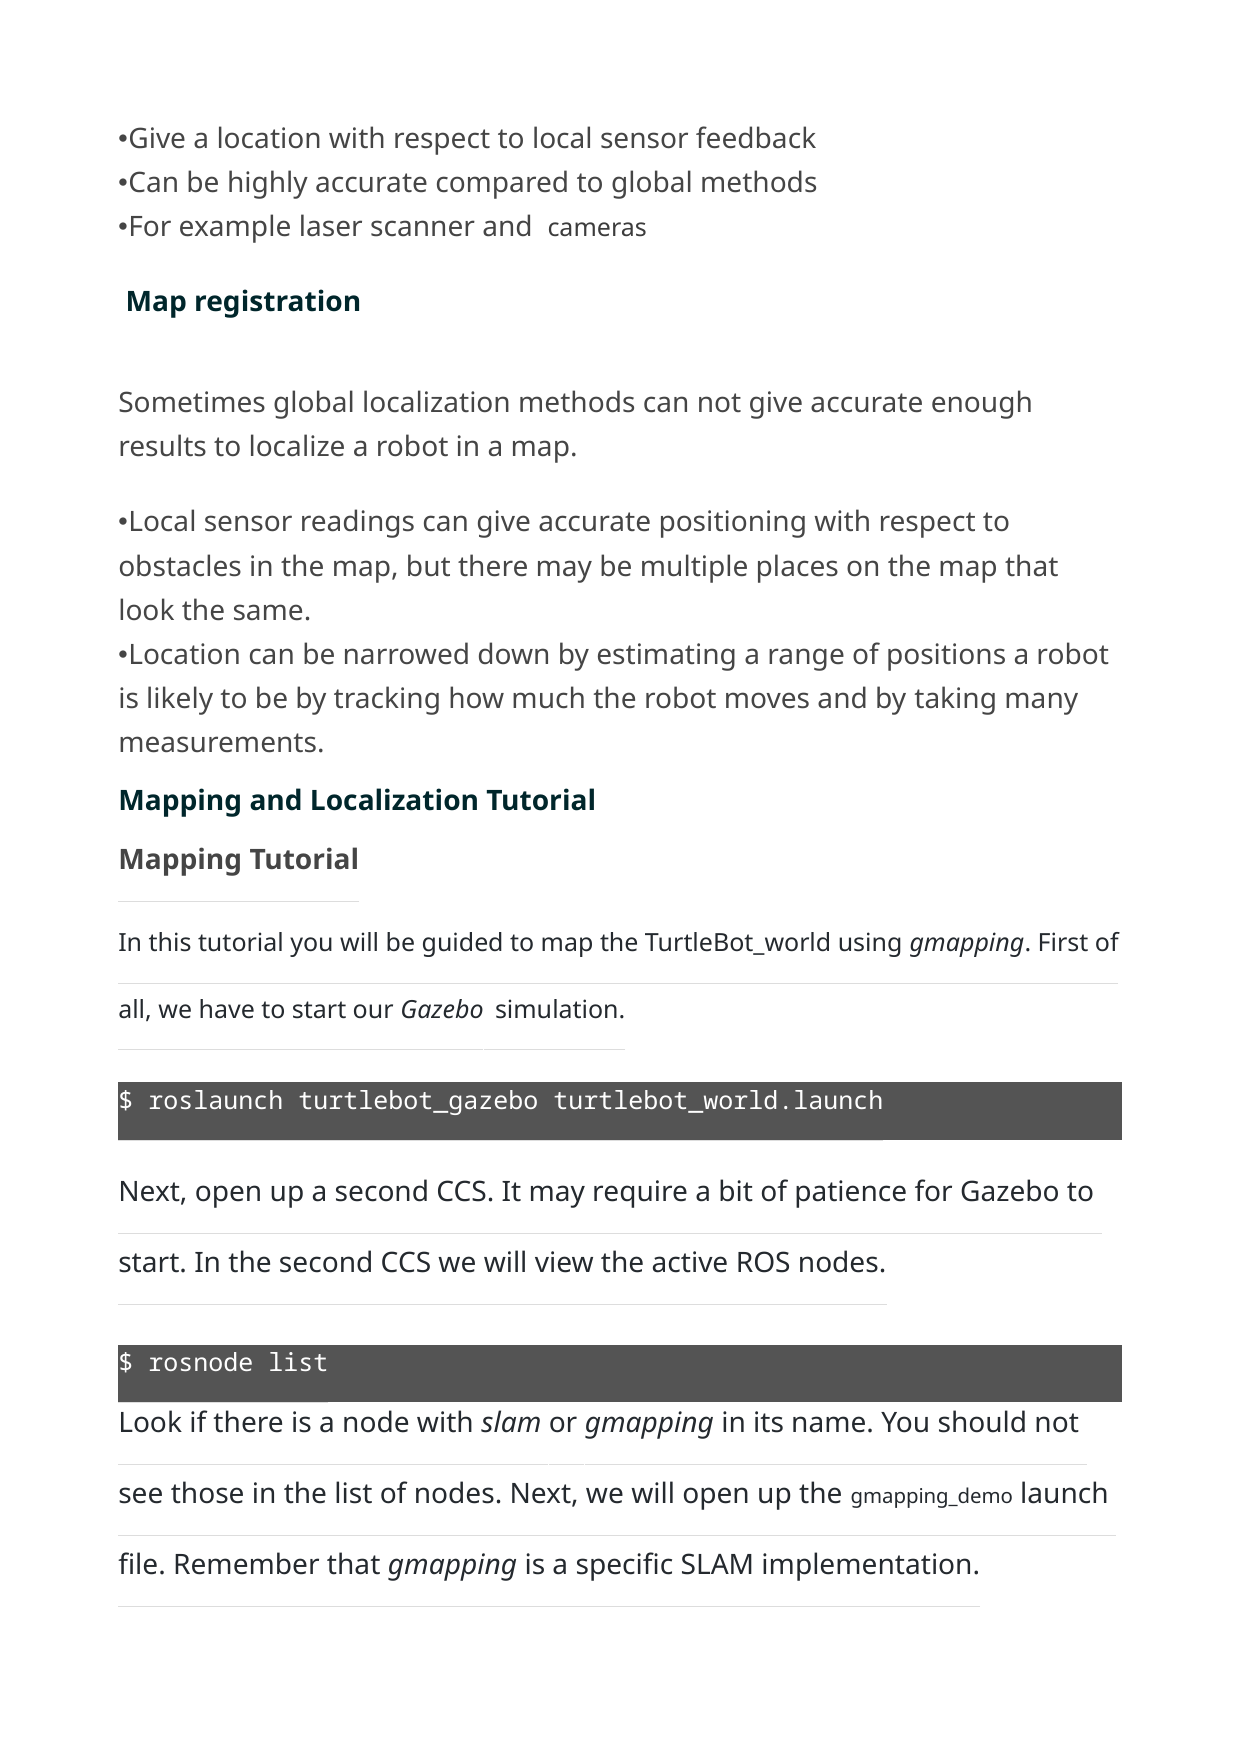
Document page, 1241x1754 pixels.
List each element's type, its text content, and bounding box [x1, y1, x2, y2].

list Give a location with respect to local sensor feedback [118, 118, 1122, 156]
subtitle Map registration [118, 282, 1122, 320]
list For example laser scanner and cameras [118, 206, 1122, 244]
list Local sensor readings can give accurate positioning with respect to obstacles in the map, but there may be multiple places on the map that look the same. [118, 502, 1122, 628]
text Sometimes global localization methods can not give accurate enough results to localize a robot in a map. [118, 382, 1122, 465]
text $ rosnode list [118, 1345, 1122, 1402]
text In this tutorial you will be guided to map the TurtleBot_world using gmapping. First of all, we have to start our Gazebo simulation. [118, 925, 1122, 1049]
list Can be highly accurate compared to global methods [118, 162, 1122, 201]
text $ roslaunch turtlebot_gazebo turtlebot_world.launch [118, 1082, 1122, 1140]
text Next, open up a second CCS. It may require a bit of patience for Gazebo to start. In the second CCS we will view the active ROS nodes. [118, 1171, 1122, 1304]
text Look if there is a node with slam or gmapping in its name. You should not see those in the list of nodes. Next, we will open up the gmapping_demo launch file. Remember that gmapping is a specific SLAM implementation. [118, 1402, 1122, 1607]
list Location can be narrowed down by estimating a range of positions a robot is likely to be by tracking how much the robot moves and by taking many measurements. [118, 634, 1122, 760]
list Mapping Tutorial [118, 839, 1122, 901]
list Mapping and Localization Tutorial [118, 781, 1122, 819]
